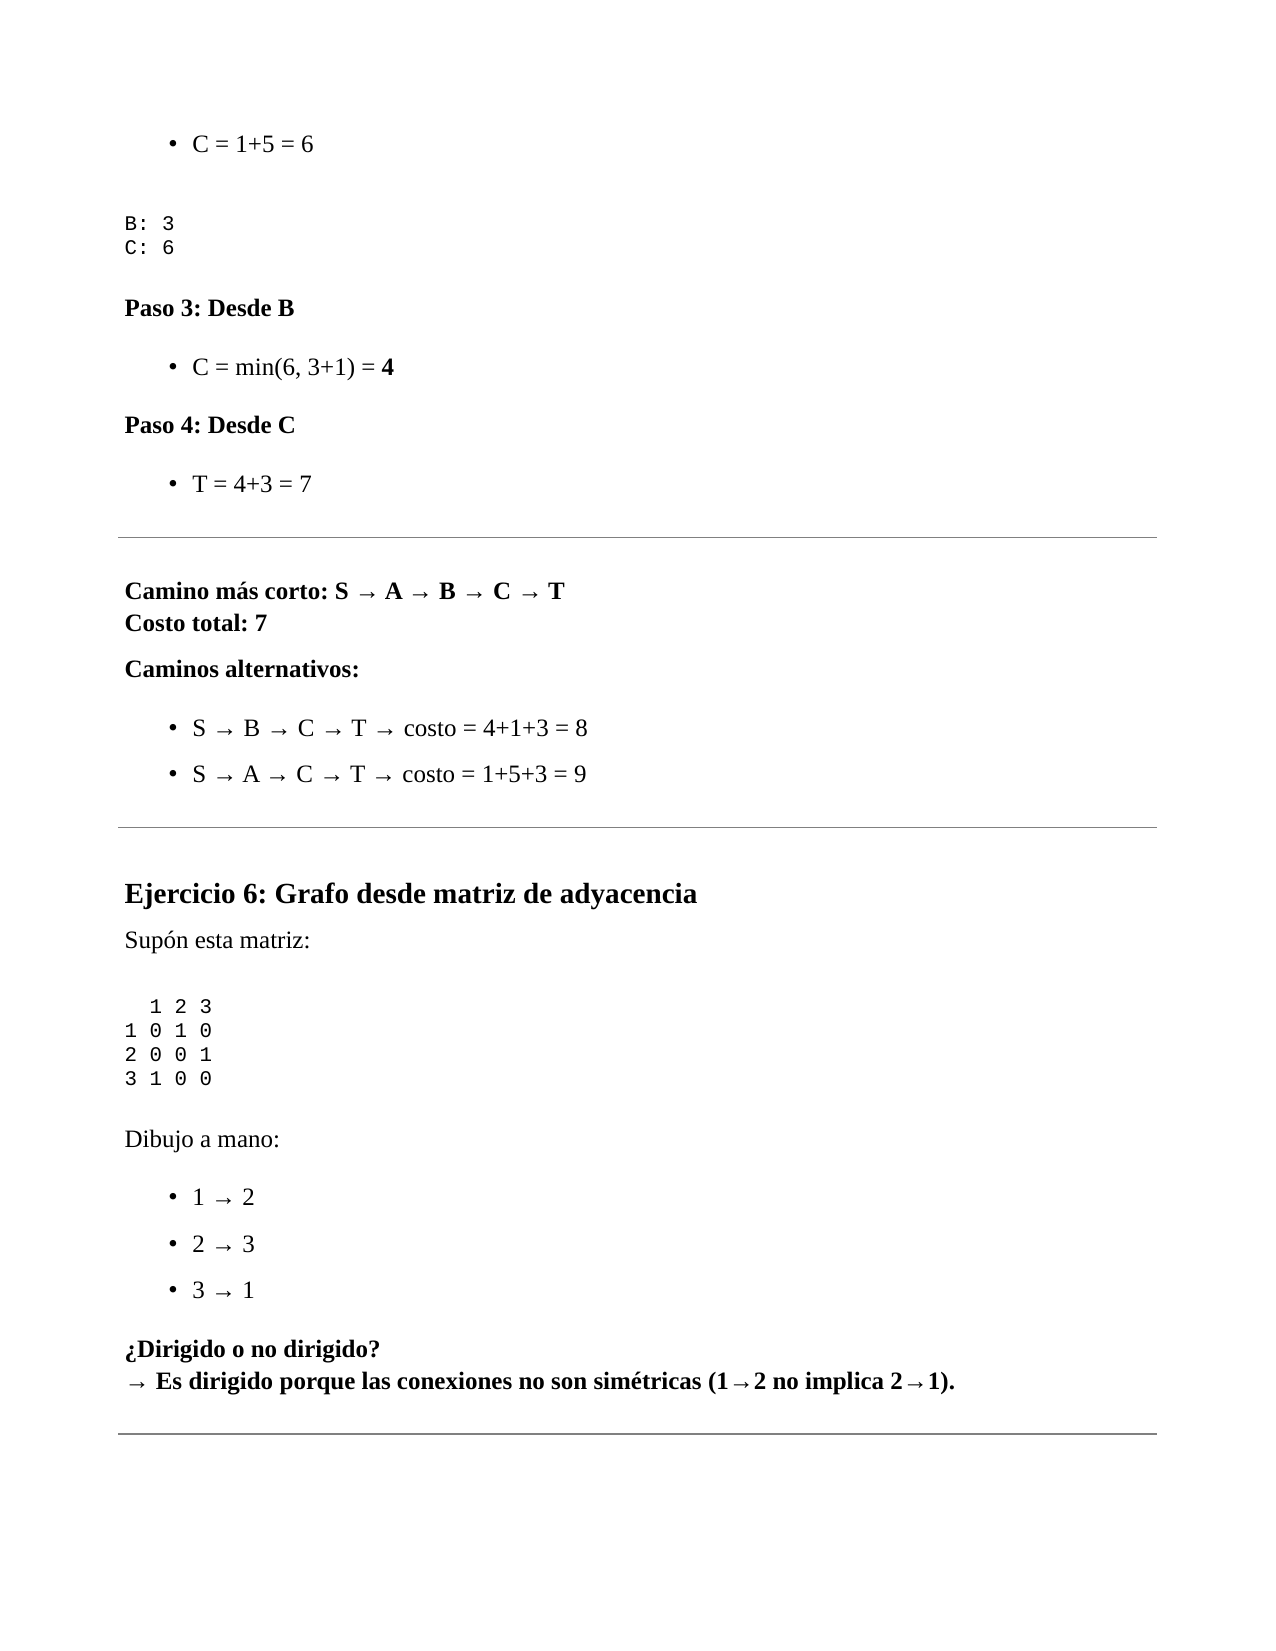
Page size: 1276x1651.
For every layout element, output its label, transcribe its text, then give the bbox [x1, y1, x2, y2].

list C = min(6, 3+1) = 4 [162, 347, 1157, 387]
text Supón esta matriz: [118, 920, 1157, 954]
text Paso 4: Desde C [118, 405, 1157, 446]
text ¿Dirigido o no dirigido? → Es dirigido porque las conexiones no son simétricas (1→2 no implica 2→1). [118, 1329, 1157, 1401]
text 1 0 1 0 [118, 1020, 1157, 1044]
text B: 3 [118, 213, 1157, 237]
text C: 6 [118, 237, 1157, 260]
text 1 2 3 [118, 997, 1157, 1020]
list 3 → 1 [162, 1270, 1157, 1310]
text Caminos alternativos: [118, 649, 1157, 689]
list 2 → 3 [162, 1224, 1157, 1258]
list 1 → 2 [162, 1177, 1157, 1211]
text Camino más corto: S → A → B → C → T Costo total: 7 [118, 571, 1157, 637]
list T = 4+3 = 7 [162, 464, 1157, 504]
text 2 0 0 1 [118, 1044, 1157, 1067]
subtitle Ejercicio 6: Grafo desde matriz de adyacencia [118, 871, 1157, 910]
text Paso 3: Desde B [118, 288, 1157, 328]
list S → A → C → T → costo = 1+5+3 = 9 [162, 754, 1157, 794]
text 3 1 0 0 [118, 1067, 1157, 1091]
text Dibujo a mano: [118, 1118, 1157, 1159]
list C = 1+5 = 6 [162, 124, 1157, 164]
list S → B → C → T → costo = 4+1+3 = 8 [162, 708, 1157, 742]
